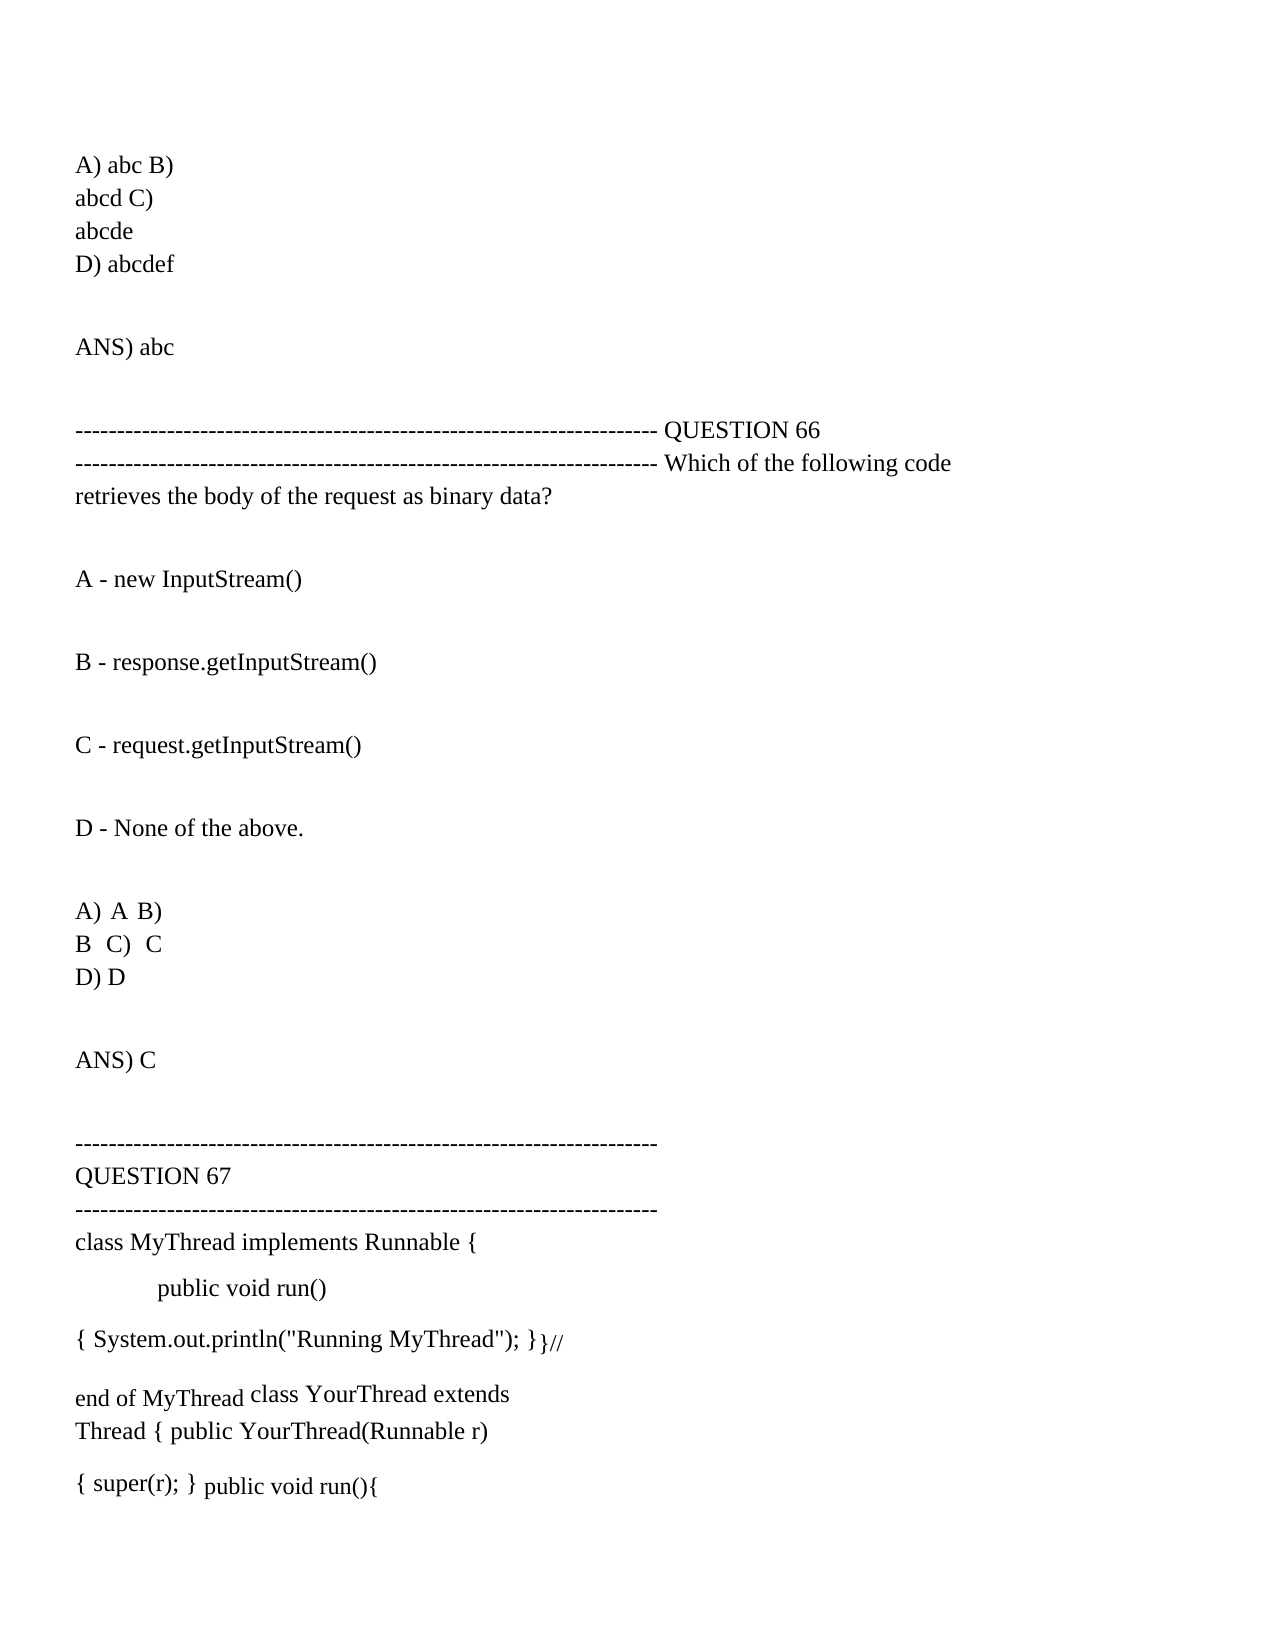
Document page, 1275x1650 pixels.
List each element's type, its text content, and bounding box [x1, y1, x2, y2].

text D - None of the above. [75, 813, 362, 842]
text B - response.getInputStream() [75, 647, 447, 676]
text D) abcdef [75, 249, 219, 278]
text A - new InputStream() [75, 564, 355, 593]
text public void run(){ System.out.println("Running MyThread"); }}// end of MyThread class YourThread extends Thread { public YourThread(Runnable r) { super(r); } public void run(){ [75, 1273, 584, 1500]
text ---------------------------------------------------------------------- QUESTION 67 ---------------------------------------------------------------------- class MyThread implements Runnable { [75, 1128, 693, 1256]
text ANS) abc [75, 332, 217, 361]
text A) A B) B C) C D) D [75, 896, 162, 991]
text A) abc B) abcd C) abcde [75, 150, 212, 245]
text C - request.getInputStream() [75, 730, 429, 759]
text ANS) C [75, 1045, 195, 1074]
text ---------------------------------------------------------------------- QUESTION 66 ---------------------------------------------------------------------- Which of the following code retrieves the body of the request as binary data? [75, 415, 958, 510]
